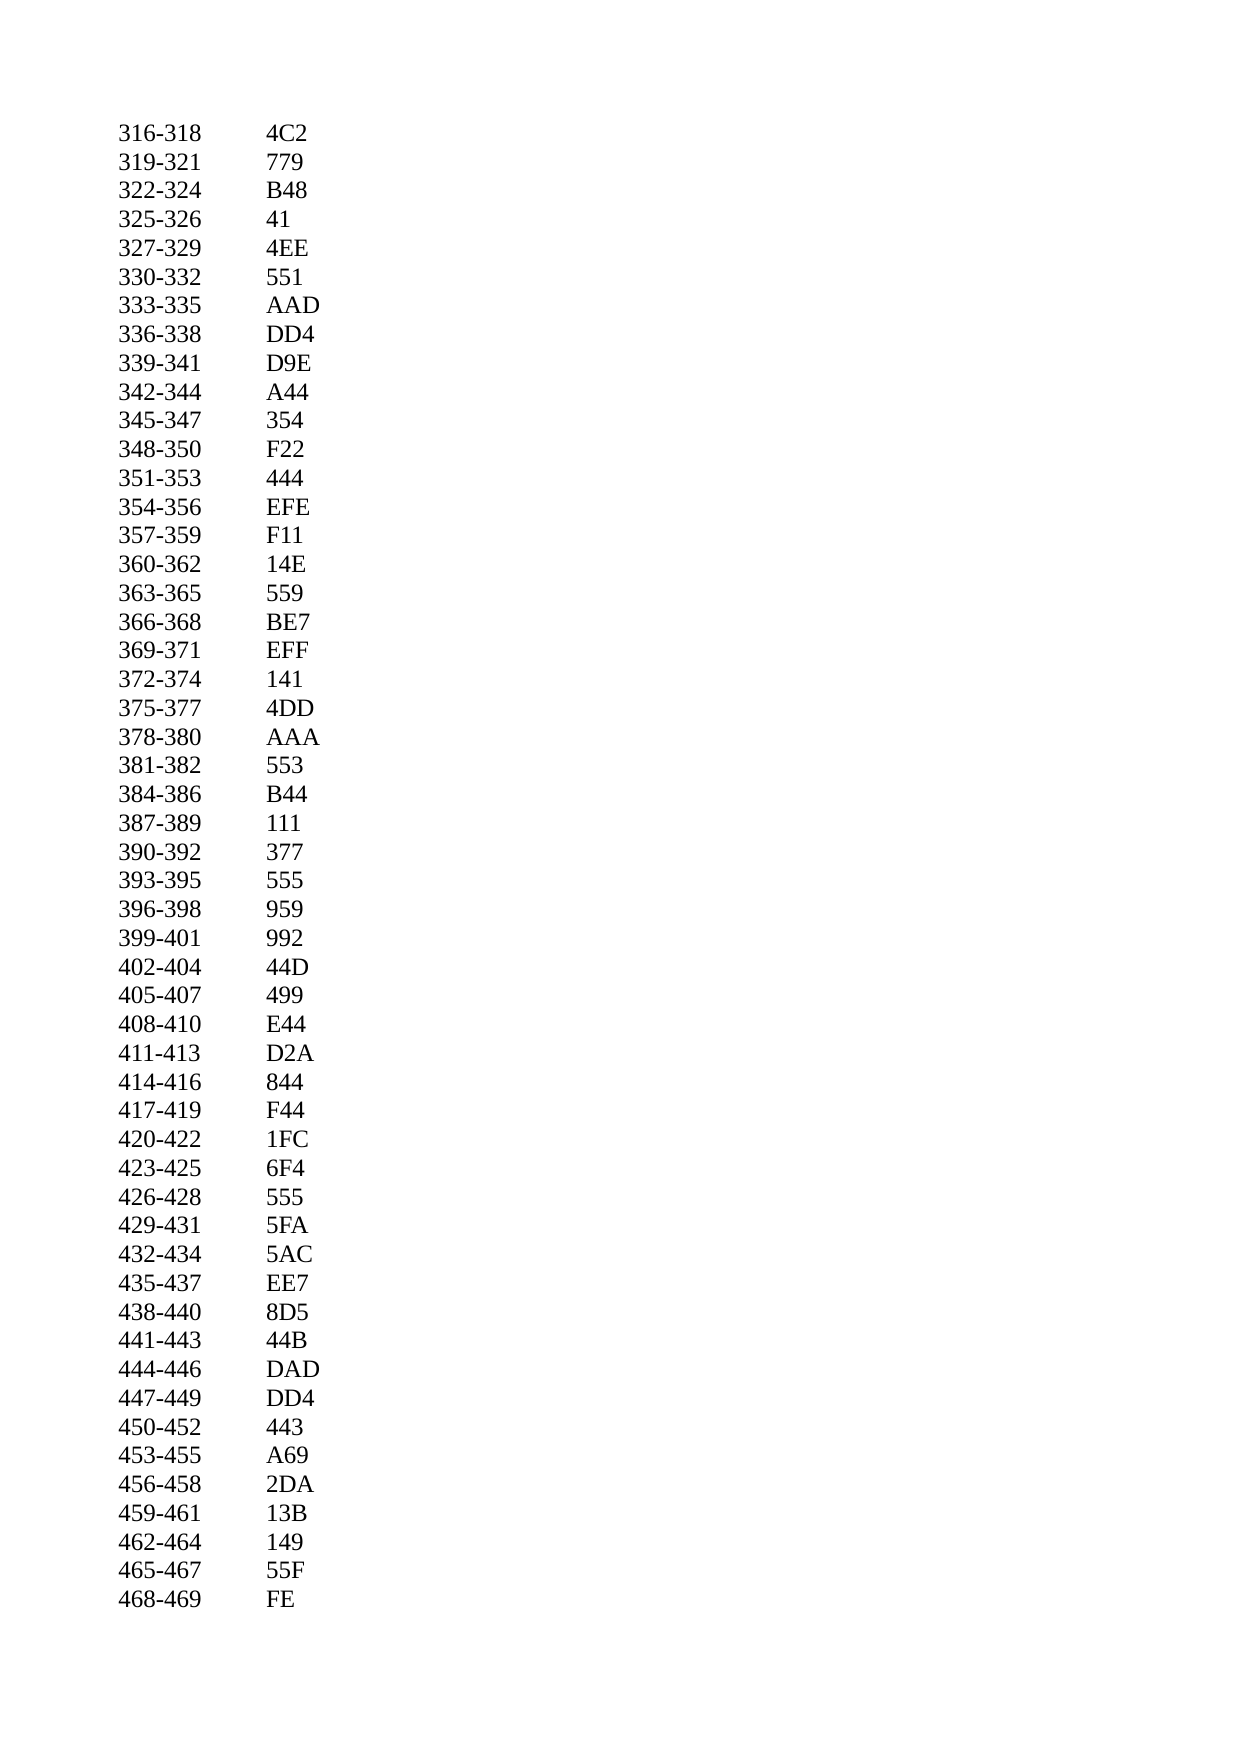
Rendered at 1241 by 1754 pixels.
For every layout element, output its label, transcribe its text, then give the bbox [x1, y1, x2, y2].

text 345-347 354 [118, 406, 1122, 434]
text 316-318 4C2 [118, 118, 1122, 147]
text 441-443 44B [118, 1326, 1122, 1354]
text 450-452 443 [118, 1412, 1122, 1441]
text 408-410 E44 [118, 1009, 1122, 1038]
text 468-469 FE [118, 1584, 1122, 1613]
text 429-431 5FA [118, 1211, 1122, 1239]
text 360-362 14E [118, 549, 1122, 578]
text 348-350 F22 [118, 434, 1122, 463]
text 453-455 A69 [118, 1441, 1122, 1469]
text 322-324 B48 [118, 176, 1122, 204]
text 462-464 149 [118, 1527, 1122, 1556]
text 447-449 DD4 [118, 1383, 1122, 1412]
text 426-428 555 [118, 1182, 1122, 1211]
text 342-344 A44 [118, 377, 1122, 406]
text 369-371 EFF [118, 636, 1122, 664]
text 366-368 BE7 [118, 607, 1122, 636]
text 456-458 2DA [118, 1469, 1122, 1498]
text 372-374 141 [118, 664, 1122, 693]
text 417-419 F44 [118, 1096, 1122, 1124]
text 444-446 DAD [118, 1354, 1122, 1383]
text 411-413 D2A [118, 1038, 1122, 1067]
text 438-440 8D5 [118, 1297, 1122, 1326]
text 333-335 AAD [118, 291, 1122, 319]
text 405-407 499 [118, 981, 1122, 1009]
text 414-416 844 [118, 1067, 1122, 1096]
text 384-386 B44 [118, 779, 1122, 808]
text 336-338 DD4 [118, 319, 1122, 348]
text 339-341 D9E [118, 348, 1122, 377]
text 351-353 444 [118, 463, 1122, 492]
text 420-422 1FC [118, 1124, 1122, 1153]
text 465-467 55F [118, 1556, 1122, 1584]
text 387-389 111 [118, 808, 1122, 837]
text 354-356 EFE [118, 492, 1122, 521]
text 327-329 4EE [118, 233, 1122, 262]
text 393-395 555 [118, 866, 1122, 894]
text 330-332 551 [118, 262, 1122, 291]
text 325-326 41 [118, 204, 1122, 233]
text 396-398 959 [118, 894, 1122, 923]
text 363-365 559 [118, 578, 1122, 607]
text 402-404 44D [118, 952, 1122, 981]
text 378-380 AAA [118, 722, 1122, 751]
text 390-392 377 [118, 837, 1122, 866]
text 399-401 992 [118, 923, 1122, 952]
text 432-434 5AC [118, 1239, 1122, 1268]
text 435-437 EE7 [118, 1268, 1122, 1297]
text 459-461 13B [118, 1498, 1122, 1527]
text 423-425 6F4 [118, 1153, 1122, 1182]
text 375-377 4DD [118, 693, 1122, 722]
text 381-382 553 [118, 751, 1122, 779]
text 357-359 F11 [118, 521, 1122, 549]
text 319-321 779 [118, 147, 1122, 176]
